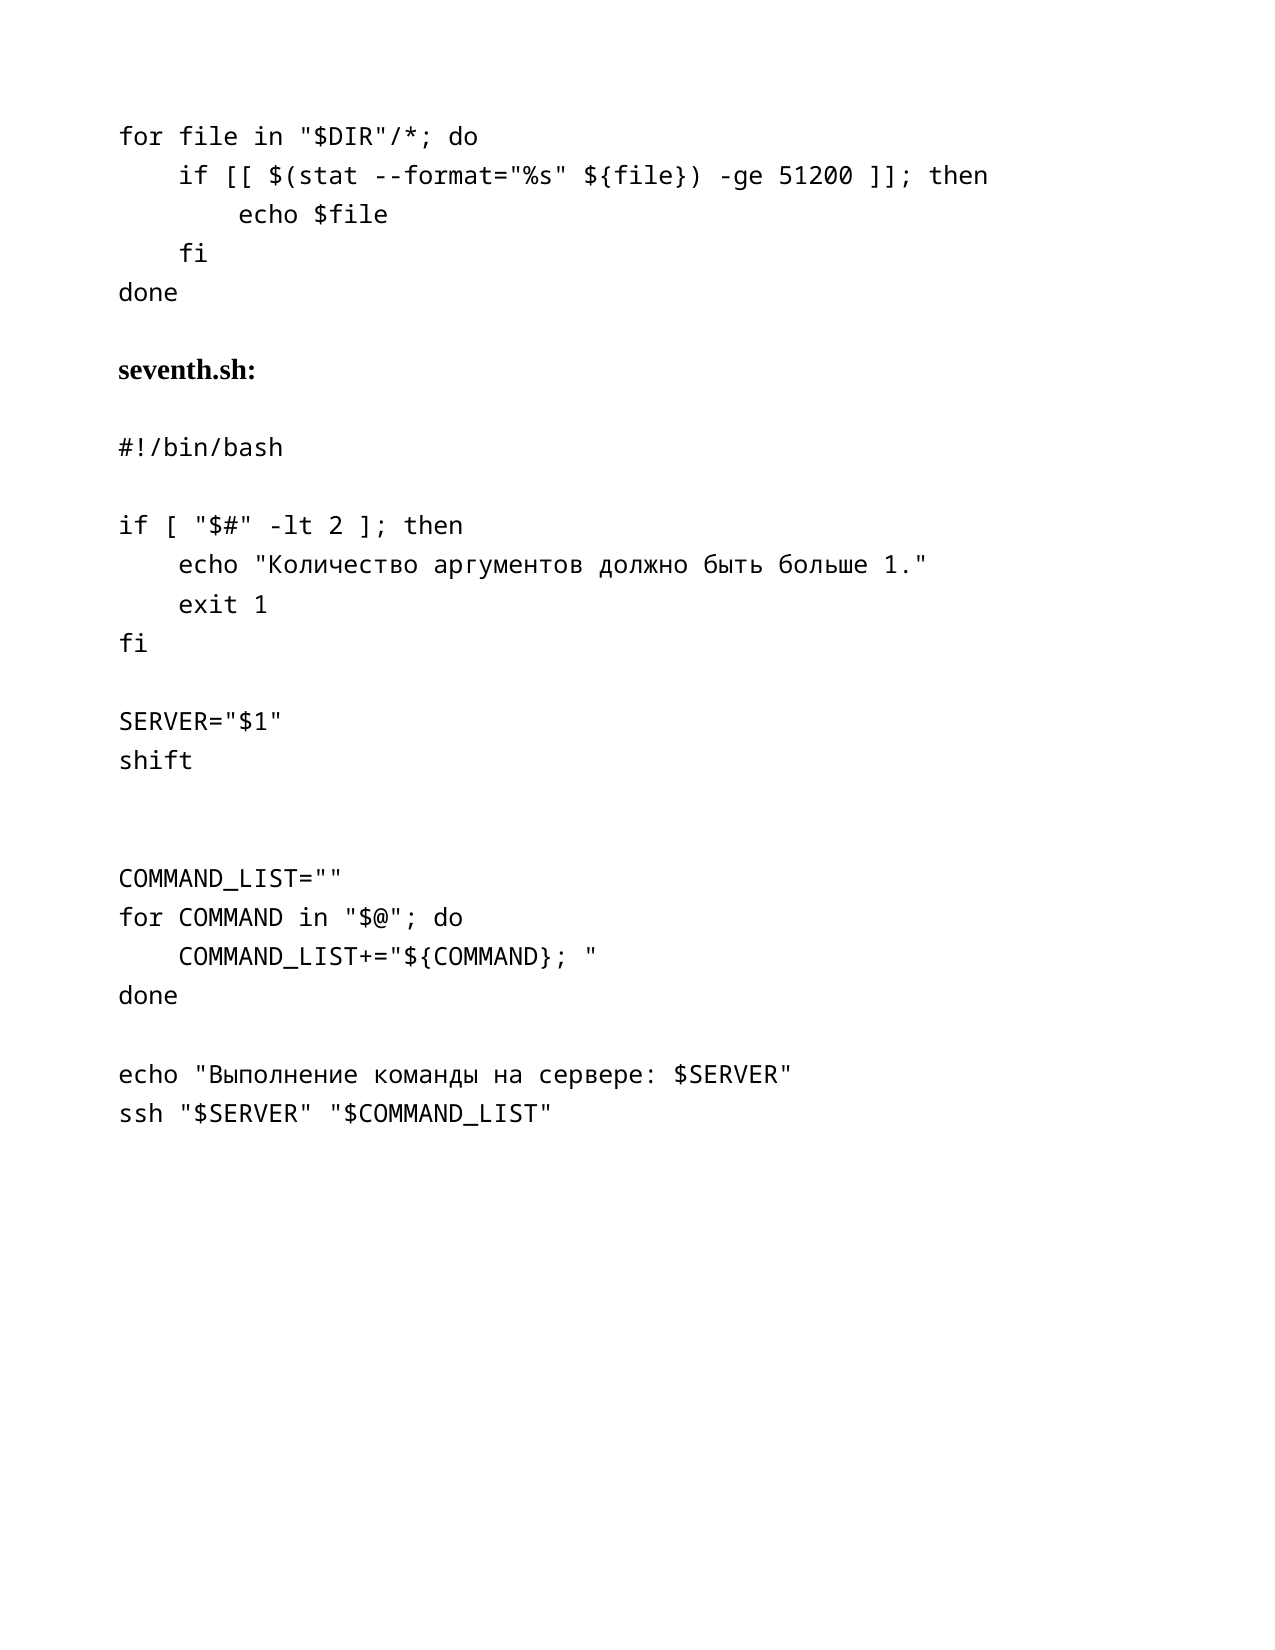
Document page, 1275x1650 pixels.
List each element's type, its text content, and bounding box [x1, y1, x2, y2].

text COMMAND_LIST="" [118, 860, 1157, 894]
text done [118, 978, 1157, 1012]
text echo "Выполнение команды на сервере: $SERVER" [118, 1056, 1157, 1090]
text for file in "$DIR"/*; do [118, 118, 1157, 152]
text echo "Количество аргументов должно быть больше 1." [118, 547, 1157, 581]
text fi [118, 236, 1157, 270]
text exit 1 [118, 586, 1157, 620]
text shift [118, 743, 1157, 777]
text done [118, 275, 1157, 309]
text SERVER="$1" [118, 704, 1157, 738]
text echo $file [118, 196, 1157, 231]
text if [ "$#" -lt 2 ]; then [118, 508, 1157, 542]
text fi [118, 625, 1157, 659]
text ssh "$SERVER" "$COMMAND_LIST" [118, 1095, 1157, 1129]
text if [[ $(stat --format="%s" ${file}) -ge 51200 ]]; then [118, 157, 1157, 191]
text COMMAND_LIST+="${COMMAND}; " [118, 939, 1157, 973]
text #!/bin/bash [118, 429, 1157, 464]
text seventh.sh: [118, 352, 1157, 386]
text for COMMAND in "$@"; do [118, 899, 1157, 934]
